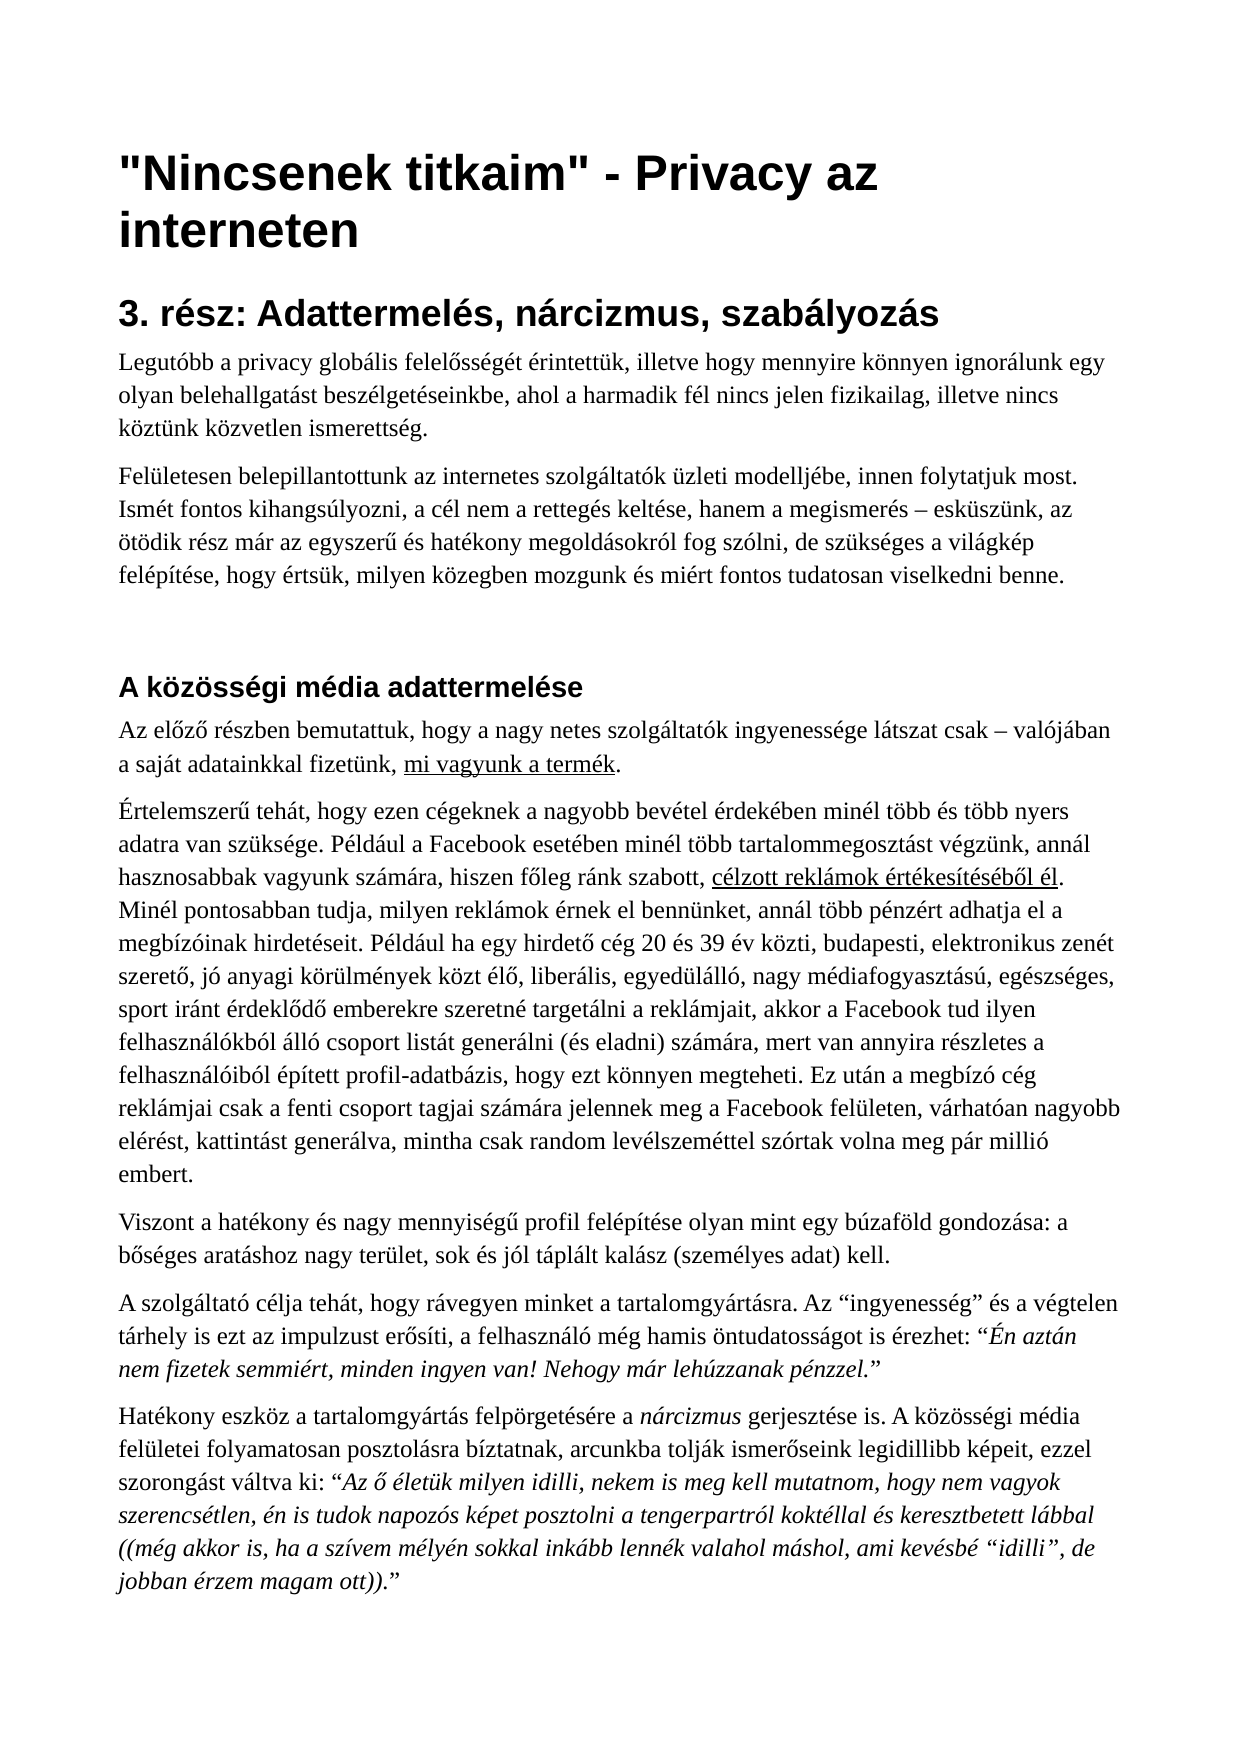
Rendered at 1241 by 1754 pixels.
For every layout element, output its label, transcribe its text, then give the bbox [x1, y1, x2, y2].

text Viszont a hatékony és nagy mennyiségű profil felépítése olyan mint egy búzaföld gondozása: a bőséges aratáshoz nagy terület, sok és jól táplált kalász (személyes adat) kell. [118, 1207, 1122, 1269]
subtitle "Nincsenek titkaim" - Privacy az interneten [118, 143, 1122, 258]
text Felületesen belepillantottunk az internetes szolgáltatók üzleti modelljébe, innen folytatjuk most. Ismét fontos kihangsúlyozni, a cél nem a rettegés keltése, hanem a megismerés – esküszünk, az ötödik rész már az egyszerű és hatékony megoldásokról fog szólni, de szükséges a világkép felépítése, hogy értsük, milyen közegben mozgunk és miért fontos tudatosan viselkedni benne. [118, 461, 1122, 588]
text Értelemszerű tehát, hogy ezen cégeknek a nagyobb bevétel érdekében minél több és több nyers adatra van szüksége. Például a Facebook esetében minél több tartalommegosztást végzünk, annál hasznosabbak vagyunk számára, hiszen főleg ránk szabott, célzott reklámok értékesítéséből él. Minél pontosabban tudja, milyen reklámok érnek el bennünket, annál több pénzért adhatja el a megbízóinak hirdetéseit. Például ha egy hirdető cég 20 és 39 év közti, budapesti, elektronikus zenét szerető, jó anyagi körülmények közt élő, liberális, egyedülálló, nagy médiafogyasztású, egészséges, sport iránt érdeklődő emberekre szeretné targetálni a reklámjait, akkor a Facebook tud ilyen felhasználókból álló csoport listát generálni (és eladni) számára, mert van annyira részletes a felhasználóiból épített profil-adatbázis, hogy ezt könnyen megteheti. Ez után a megbízó cég reklámjai csak a fenti csoport tagjai számára jelennek meg a Facebook felületen, várhatóan nagyobb elérést, kattintást generálva, mintha csak random levélszeméttel szórtak volna meg pár millió embert. [118, 796, 1122, 1188]
subtitle 3. rész: Adattermelés, nárcizmus, szabályozás [118, 291, 1122, 334]
text Legutóbb a privacy globális felelősségét érintettük, illetve hogy mennyire könnyen ignorálunk egy olyan belehallgatást beszélgetéseinkbe, ahol a harmadik fél nincs jelen fizikailag, illetve nincs köztünk közvetlen ismerettség. [118, 347, 1122, 442]
text Hatékony eszköz a tartalomgyártás felpörgetésére a nárcizmus gerjesztése is. A közösségi média felületei folyamatosan posztolásra bíztatnak, arcunkba tolják ismerőseink legidillibb képeit, ezzel szorongást váltva ki: “Az ő életük milyen idilli, nekem is meg kell mutatnom, hogy nem vagyok szerencsétlen, én is tudok napozós képet posztolni a tengerpartról koktéllal és keresztbetett lábbal ((még akkor is, ha a szívem mélyén sokkal inkább lennék valahol máshol, ami kevésbé “idilli”, de jobban érzem magam ott)).” [118, 1401, 1122, 1595]
subtitle A közösségi média adattermelése [118, 669, 1122, 703]
text A szolgáltató célja tehát, hogy rávegyen minket a tartalomgyártásra. Az “ingyenesség” és a végtelen tárhely is ezt az impulzust erősíti, a felhasználó még hamis öntudatosságot is érezhet: “Én aztán nem fizetek semmiért, minden ingyen van! Nehogy már lehúzzanak pénzzel.” [118, 1288, 1122, 1382]
text Az előző részben bemutattuk, hogy a nagy netes szolgáltatók ingyenessége látszat csak – valójában a saját adatainkkal fizetünk, mi vagyunk a termék. [118, 716, 1122, 777]
